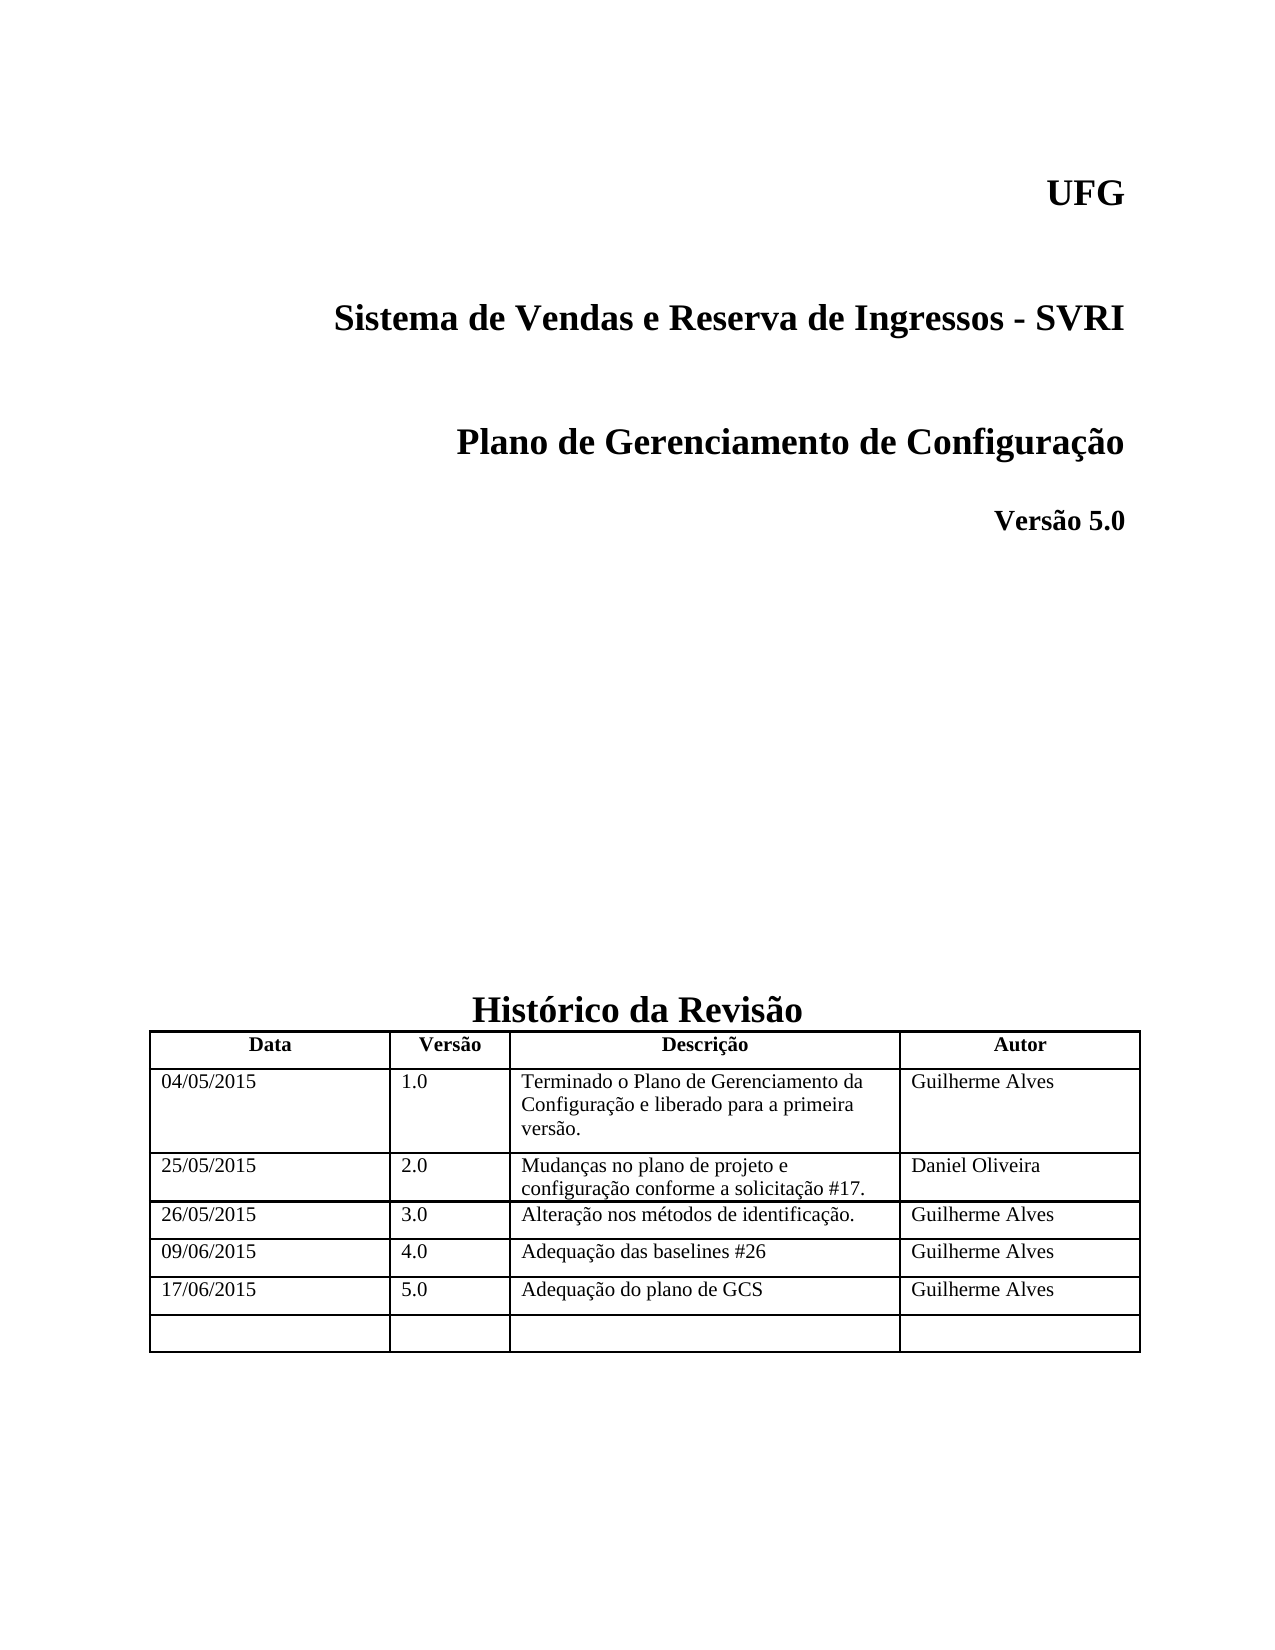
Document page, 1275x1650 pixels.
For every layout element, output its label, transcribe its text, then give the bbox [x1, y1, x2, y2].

table_cell 1.0 [391, 1070, 509, 1152]
table_cell 25/05/2015 [151, 1154, 389, 1200]
table_header Data [151, 1033, 389, 1068]
table_cell Terminado o Plano de Gerenciamento da Configuração e liberado para a primeira versão. [511, 1070, 899, 1152]
text Plano de Gerenciamento de Configuração [150, 421, 1125, 463]
table_cell Adequação do plano de GCS [511, 1278, 899, 1313]
text UFG [150, 172, 1125, 213]
table_cell [511, 1316, 899, 1351]
table_cell 2.0 [391, 1154, 509, 1200]
table_cell [391, 1316, 509, 1351]
table_cell 5.0 [391, 1278, 509, 1313]
text Histórico da Revisão [150, 989, 1125, 1030]
table_cell 04/05/2015 [151, 1070, 389, 1152]
table_header Descrição [511, 1033, 899, 1068]
table_cell 17/06/2015 [151, 1278, 389, 1313]
table_cell Guilherme Alves [901, 1070, 1139, 1152]
table_cell Alteração nos métodos de identificação. [511, 1203, 899, 1238]
table_header Versão [391, 1033, 509, 1068]
table_cell Guilherme Alves [901, 1278, 1139, 1313]
text Versão 5.0 [150, 504, 1125, 537]
table_cell Daniel Oliveira [901, 1154, 1139, 1200]
table_cell Mudanças no plano de projeto e configuração conforme a solicitação #17. [511, 1154, 899, 1200]
table_cell 26/05/2015 [151, 1203, 389, 1238]
table_cell Adequação das baselines #26 [511, 1240, 899, 1276]
table_header Autor [901, 1033, 1139, 1068]
table_cell [901, 1316, 1139, 1351]
table_cell Guilherme Alves [901, 1203, 1139, 1238]
table_cell 3.0 [391, 1203, 509, 1238]
text Sistema de Vendas e Reserva de Ingressos - SVRI [150, 297, 1125, 338]
table_cell 4.0 [391, 1240, 509, 1276]
table_cell Guilherme Alves [901, 1240, 1139, 1276]
table_cell 09/06/2015 [151, 1240, 389, 1276]
table_cell [151, 1316, 389, 1351]
